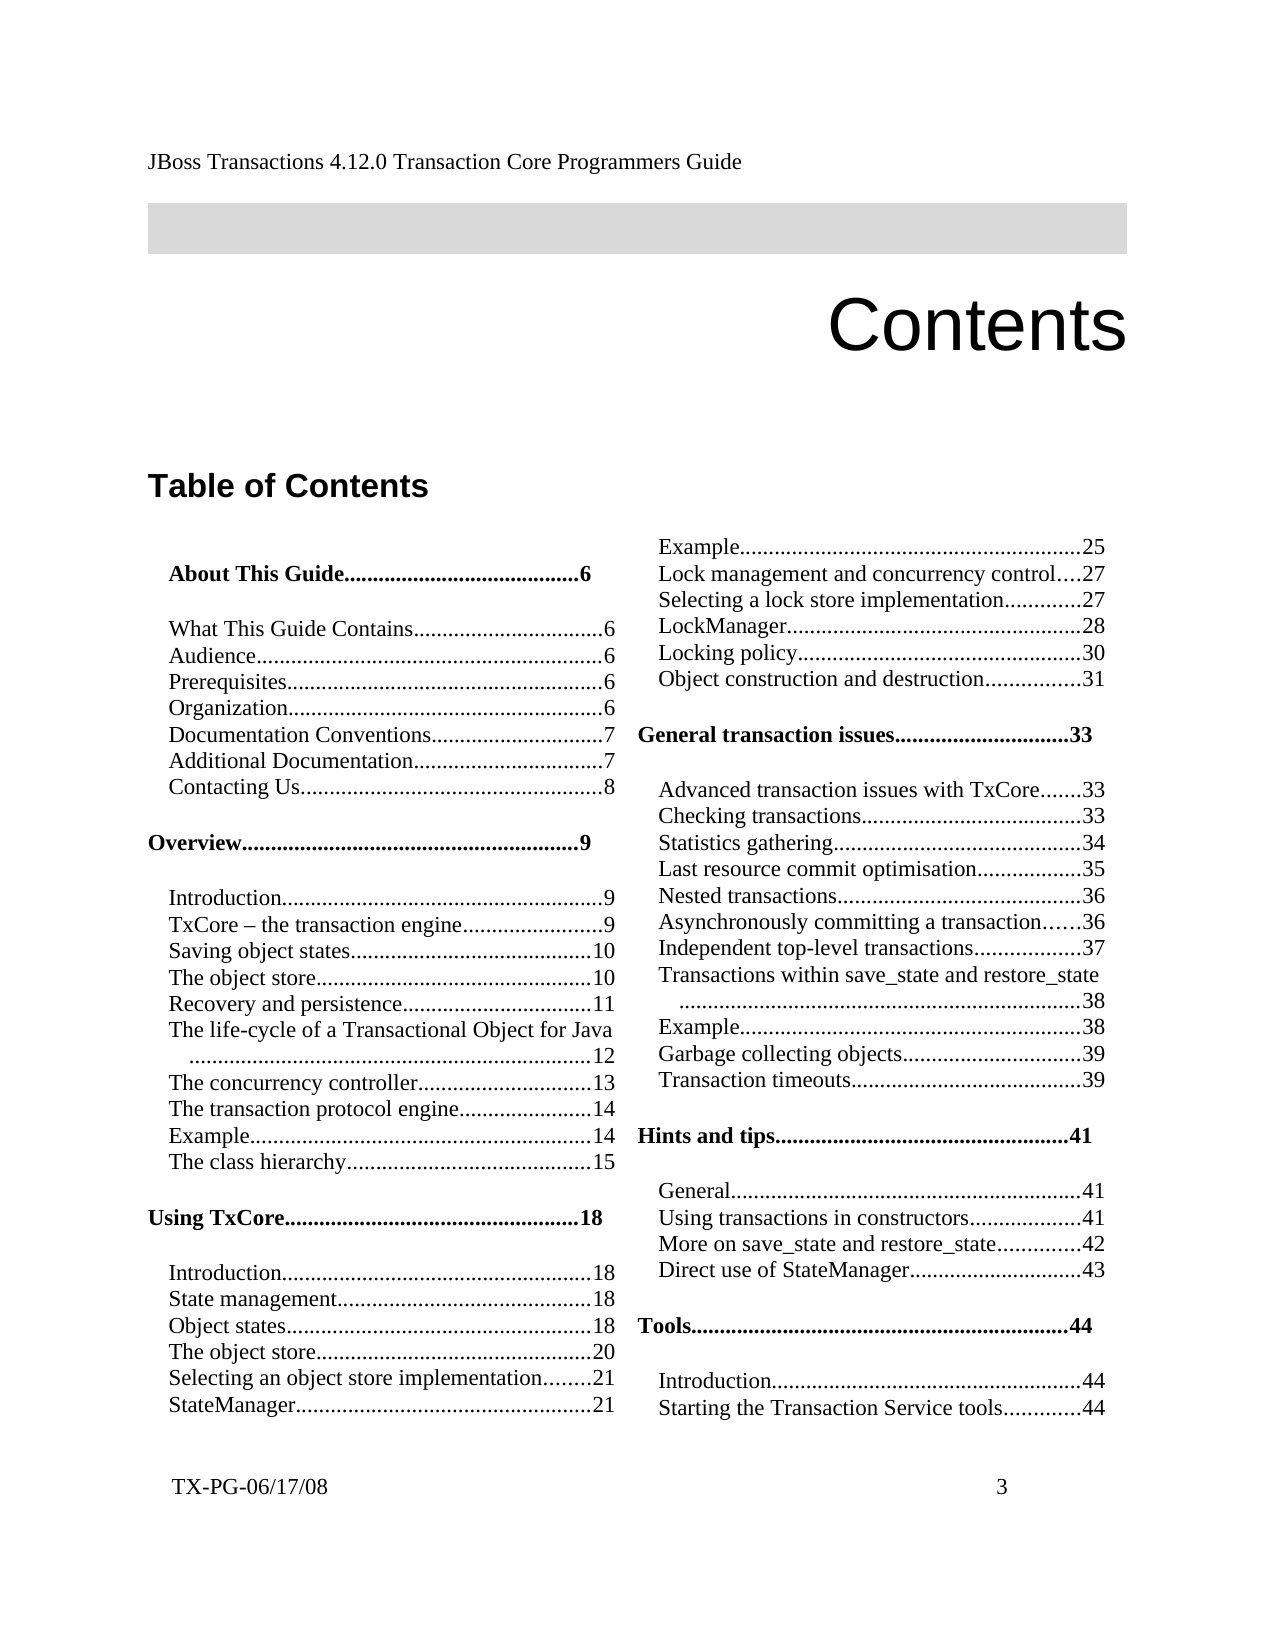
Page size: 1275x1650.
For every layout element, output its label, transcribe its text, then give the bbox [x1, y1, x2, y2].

title Contents [263, 279, 1127, 366]
text Overview 9 [148, 829, 637, 855]
text Saving object states 10 [168, 937, 615, 963]
text Selecting an object store implementation 21 [168, 1364, 615, 1391]
text Introduction 18 [168, 1259, 615, 1285]
text Transaction timeouts 39 [658, 1066, 1105, 1092]
text Checking transactions 33 [658, 803, 1105, 829]
text About This Guide 6 [148, 533, 637, 586]
text Direct use of StateManager 43 [658, 1256, 1105, 1283]
text Documentation Conventions 7 [168, 721, 615, 747]
text LockManager 28 [658, 612, 1105, 639]
text Statistics gathering 34 [658, 829, 1105, 855]
text TxCore – the transaction engine 9 [168, 911, 615, 937]
text General transaction issues 33 [637, 721, 1127, 747]
text Last resource commit optimisation 35 [658, 855, 1105, 882]
text Prerequisites 6 [168, 668, 615, 694]
text Nested transactions 36 [658, 882, 1105, 908]
text What This Guide Contains 6 [168, 615, 615, 642]
text Recovery and persistence 11 [168, 990, 615, 1016]
text Lock management and concurrency control 27 [658, 560, 1105, 586]
text Garbage collecting objects 39 [658, 1040, 1105, 1066]
text Object states 18 [168, 1312, 615, 1338]
text Organization 6 [168, 694, 615, 721]
text The class hierarchy 15 [168, 1148, 615, 1174]
text The object store 10 [168, 963, 615, 990]
text Example 38 [658, 1013, 1105, 1040]
text Selecting a lock store implementation 27 [658, 586, 1105, 612]
text Example 14 [168, 1122, 615, 1148]
text Audience 6 [168, 642, 615, 668]
subtitle Table of Contents [148, 466, 1127, 504]
text Hints and tips 41 [637, 1122, 1127, 1148]
text Example 25 [658, 533, 1105, 560]
text State management 18 [168, 1285, 615, 1312]
text Additional Documentation 7 [168, 747, 615, 773]
text Using transactions in constructors 41 [658, 1203, 1105, 1230]
text More on save_state and restore_state 42 [658, 1230, 1105, 1256]
text General 41 [658, 1177, 1105, 1203]
text The transaction protocol engine 14 [168, 1095, 615, 1122]
text Starting the Transaction Service tools 44 [658, 1394, 1105, 1420]
text The life-cycle of a Transactional Object for Java 12 [168, 1016, 615, 1069]
text Asynchronously committing a transaction 36 [658, 908, 1105, 934]
text Locking policy 30 [658, 639, 1105, 665]
text Independent top-level transactions 37 [658, 934, 1105, 961]
text Introduction 9 [168, 884, 615, 911]
text Transactions within save_state and restore_state 38 [658, 961, 1105, 1013]
text Using TxCore 18 [148, 1203, 637, 1230]
text The concurrency controller 13 [168, 1069, 615, 1095]
text Tools 44 [637, 1312, 1127, 1338]
text Advanced transaction issues with TxCore 33 [658, 776, 1105, 803]
text Introduction 44 [658, 1367, 1105, 1394]
text StateManager 21 [168, 1391, 615, 1417]
text The object store 20 [168, 1338, 615, 1364]
text Contacting Us 8 [168, 773, 615, 800]
text Object construction and destruction 31 [658, 665, 1105, 692]
